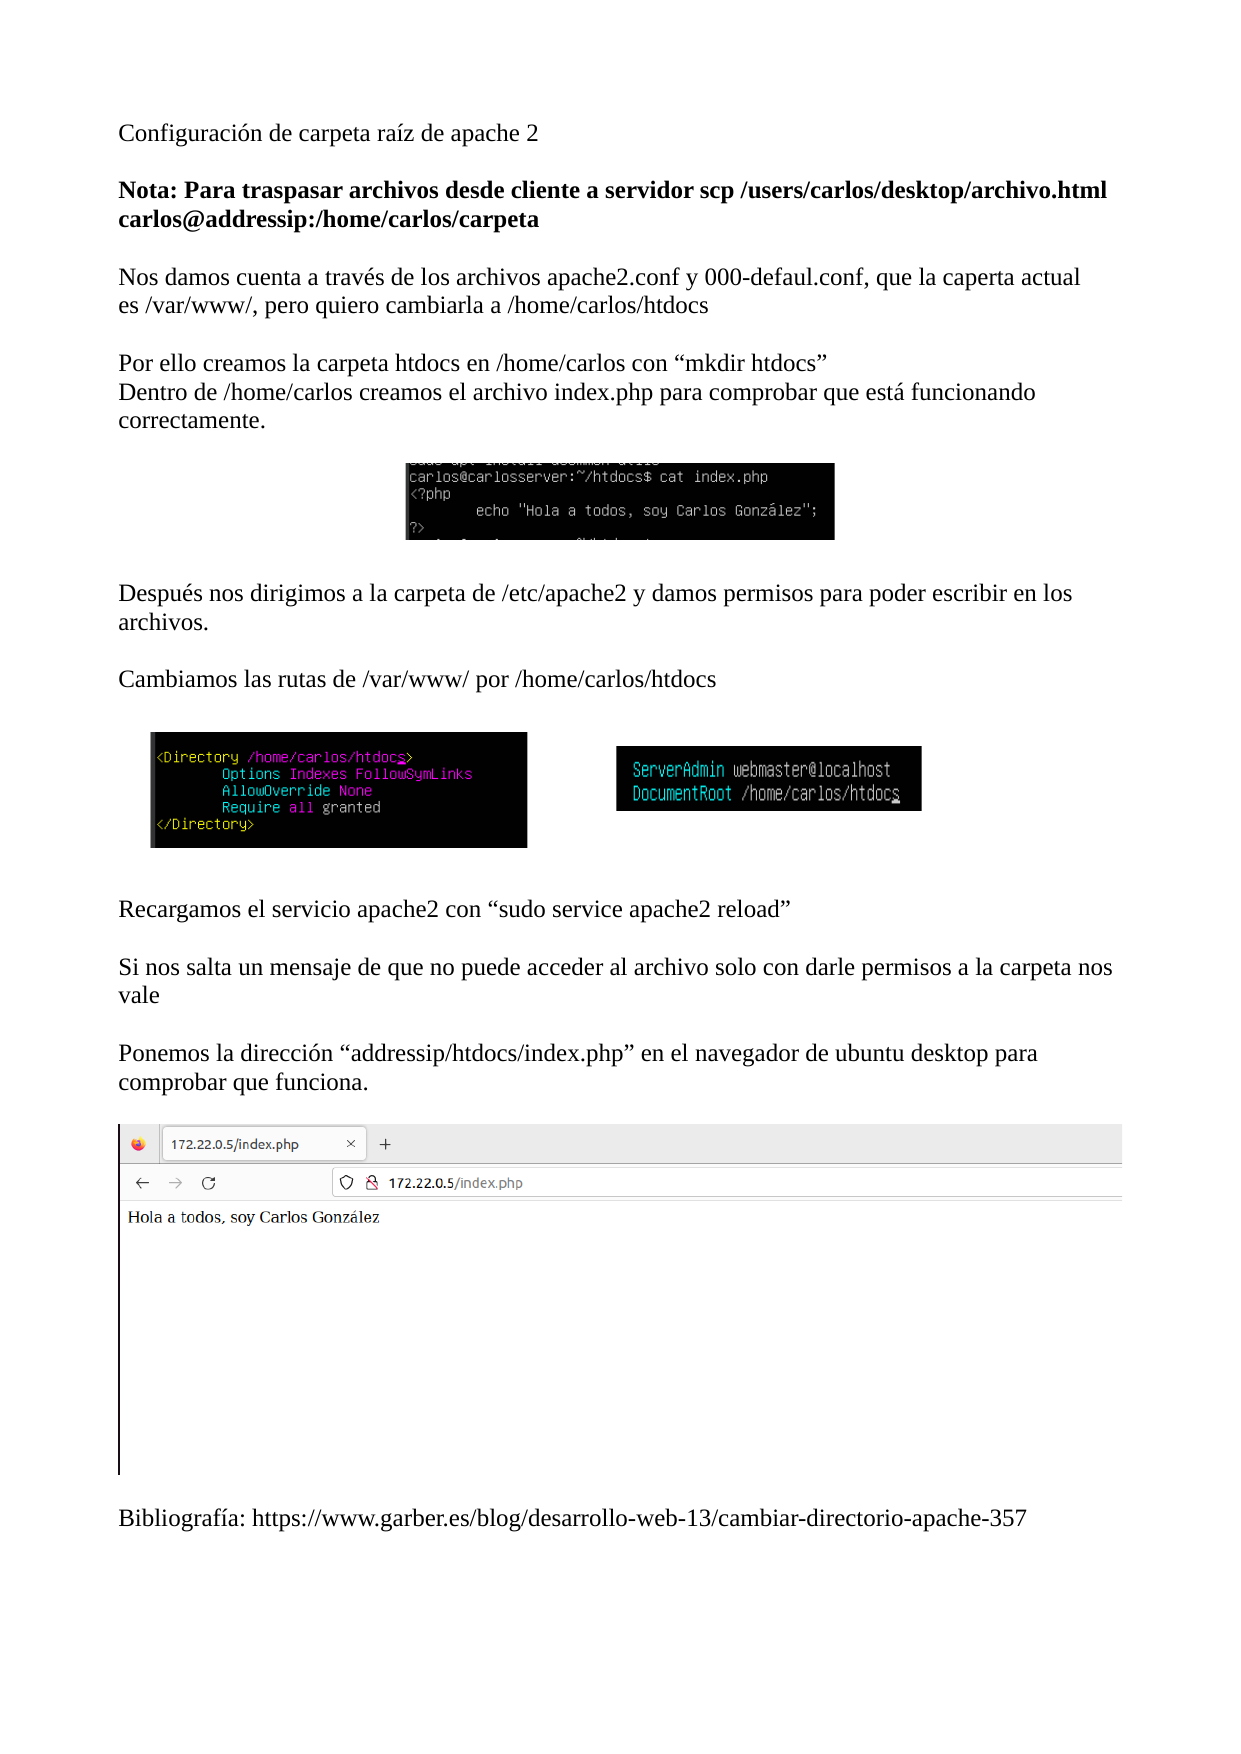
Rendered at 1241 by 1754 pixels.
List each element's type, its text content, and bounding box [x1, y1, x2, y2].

picture [150, 732, 528, 848]
text Ponemos la dirección “addressip/htdocs/index.php” en el navegador de ubuntu desktop para comprobar que funciona. [118, 1038, 1122, 1096]
text Configuración de carpeta raíz de apache 2 [118, 118, 1122, 147]
text Cambiamos las rutas de /var/www/ por /home/carlos/htdocs [118, 664, 1122, 693]
text Después nos dirigimos a la carpeta de /etc/apache2 y damos permisos para poder escribir en los archivos. [118, 578, 1122, 636]
picture [616, 746, 922, 811]
picture [118, 1124, 1123, 1475]
text Dentro de /home/carlos creamos el archivo index.php para comprobar que está funcionando correctamente. [118, 377, 1122, 434]
text Nota: Para traspasar archivos desde cliente a servidor scp /users/carlos/desktop/archivo.html carlos@addressip:/home/carlos/carpeta [118, 176, 1122, 233]
text Si nos salta un mensaje de que no puede acceder al archivo solo con darle permisos a la carpeta nos vale [118, 952, 1122, 1009]
text Recargamos el servicio apache2 con “sudo service apache2 reload” [118, 894, 1122, 923]
text Bibliografía: https://www.garber.es/blog/desarrollo-web-13/cambiar-directorio-apache-357 [118, 1475, 1122, 1532]
text Por ello creamos la carpeta htdocs en /home/carlos con “mkdir htdocs” [118, 348, 1122, 377]
text Nos damos cuenta a través de los archivos apache2.conf y 000-defaul.conf, que la caperta actual es /var/www/, pero quiero cambiarla a /home/carlos/htdocs [118, 262, 1122, 319]
picture [405, 463, 835, 540]
